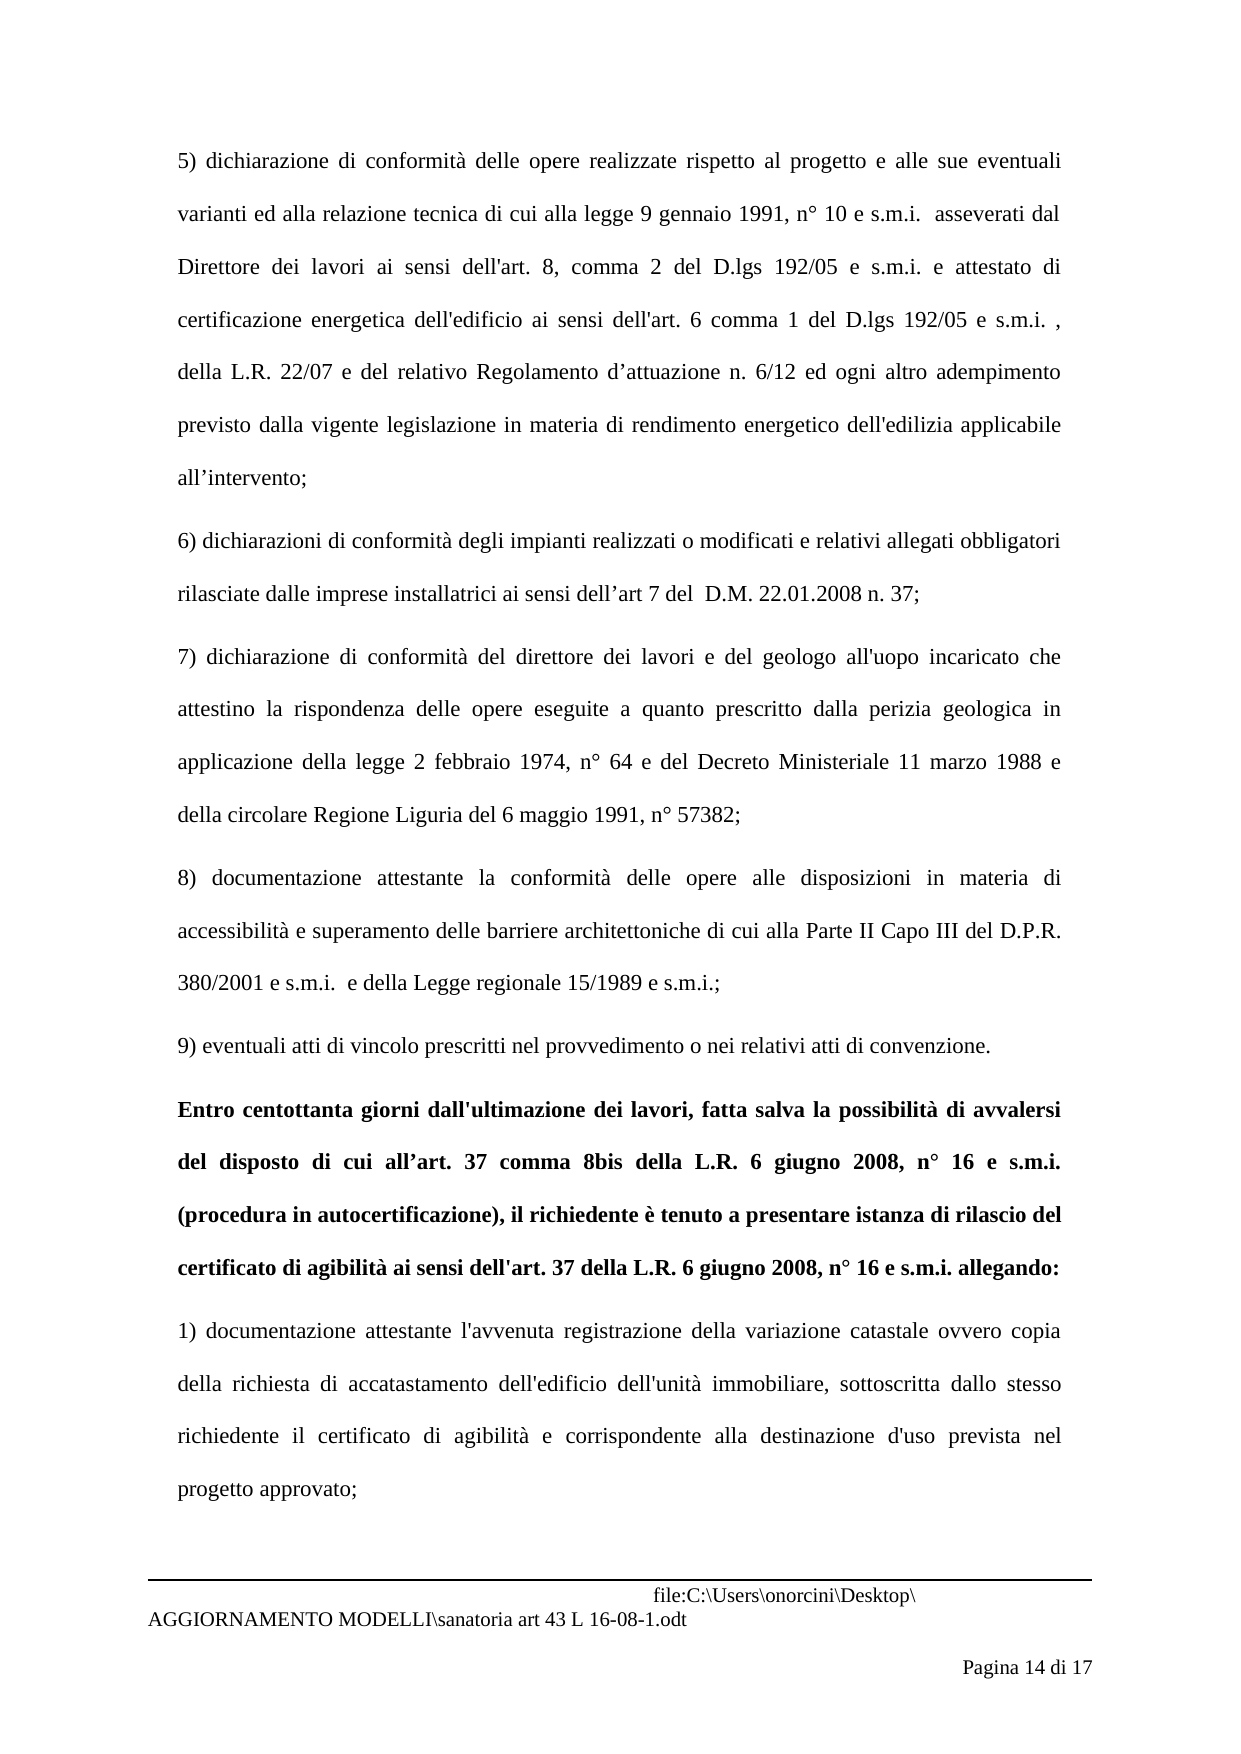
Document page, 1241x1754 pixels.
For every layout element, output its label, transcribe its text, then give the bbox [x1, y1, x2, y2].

text 5) dichiarazione di conformità delle opere realizzate rispetto al progetto e alle sue eventuali varianti ed alla relazione tecnica di cui alla legge 9 gennaio 1991, n° 10 e s.m.i. asseverati dal Direttore dei lavori ai sensi dell'art. 8, comma 2 del D.lgs 192/05 e s.m.i. e attestato di certificazione energetica dell'edificio ai sensi dell'art. 6 comma 1 del D.lgs 192/05 e s.m.i. , della L.R. 22/07 e del relativo Regolamento d’attuazione n. 6/12 ed ogni altro adempimento previsto dalla vigente legislazione in materia di rendimento energetico dell'edilizia applicabile all’intervento; [177, 148, 1063, 490]
text 1) documentazione attestante l'avvenuta registrazione della variazione catastale ovvero copia della richiesta di accatastamento dell'edificio dell'unità immobiliare, sottoscritta dallo stesso richiedente il certificato di agibilità e corrispondente alla destinazione d'uso prevista nel progetto approvato; [177, 1317, 1063, 1501]
text 6) dichiarazioni di conformità degli impianti realizzati o modificati e relativi allegati obbligatori rilasciate dalle imprese installatrici ai sensi dell’art 7 del D.M. 22.01.2008 n. 37; [177, 527, 1063, 606]
text 7) dichiarazione di conformità del direttore dei lavori e del geologo all'uopo incaricato che attestino la rispondenza delle opere eseguite a quanto prescritto dalla perizia geologica in applicazione della legge 2 febbraio 1974, n° 64 e del Decreto Ministeriale 11 marzo 1988 e della circolare Regione Liguria del 6 maggio 1991, n° 57382; [177, 643, 1063, 827]
text Entro centottanta giorni dall'ultimazione dei lavori, fatta salva la possibilità di avvalersi del disposto di cui all’art. 37 comma 8bis della L.R. 6 giugno 2008, n° 16 e s.m.i. (procedura in autocertificazione), il richiedente è tenuto a presentare istanza di rilascio del certificato di agibilità ai sensi dell'art. 37 della L.R. 6 giugno 2008, n° 16 e s.m.i. allegando: [177, 1096, 1063, 1280]
text 8) documentazione attestante la conformità delle opere alle disposizioni in materia di accessibilità e superamento delle barriere architettoniche di cui alla Parte II Capo III del D.P.R. 380/2001 e s.m.i. e della Legge regionale 15/1989 e s.m.i.; [177, 864, 1063, 996]
text 9) eventuali atti di vincolo prescritti nel provvedimento o nei relativi atti di convenzione. [177, 1033, 1063, 1059]
